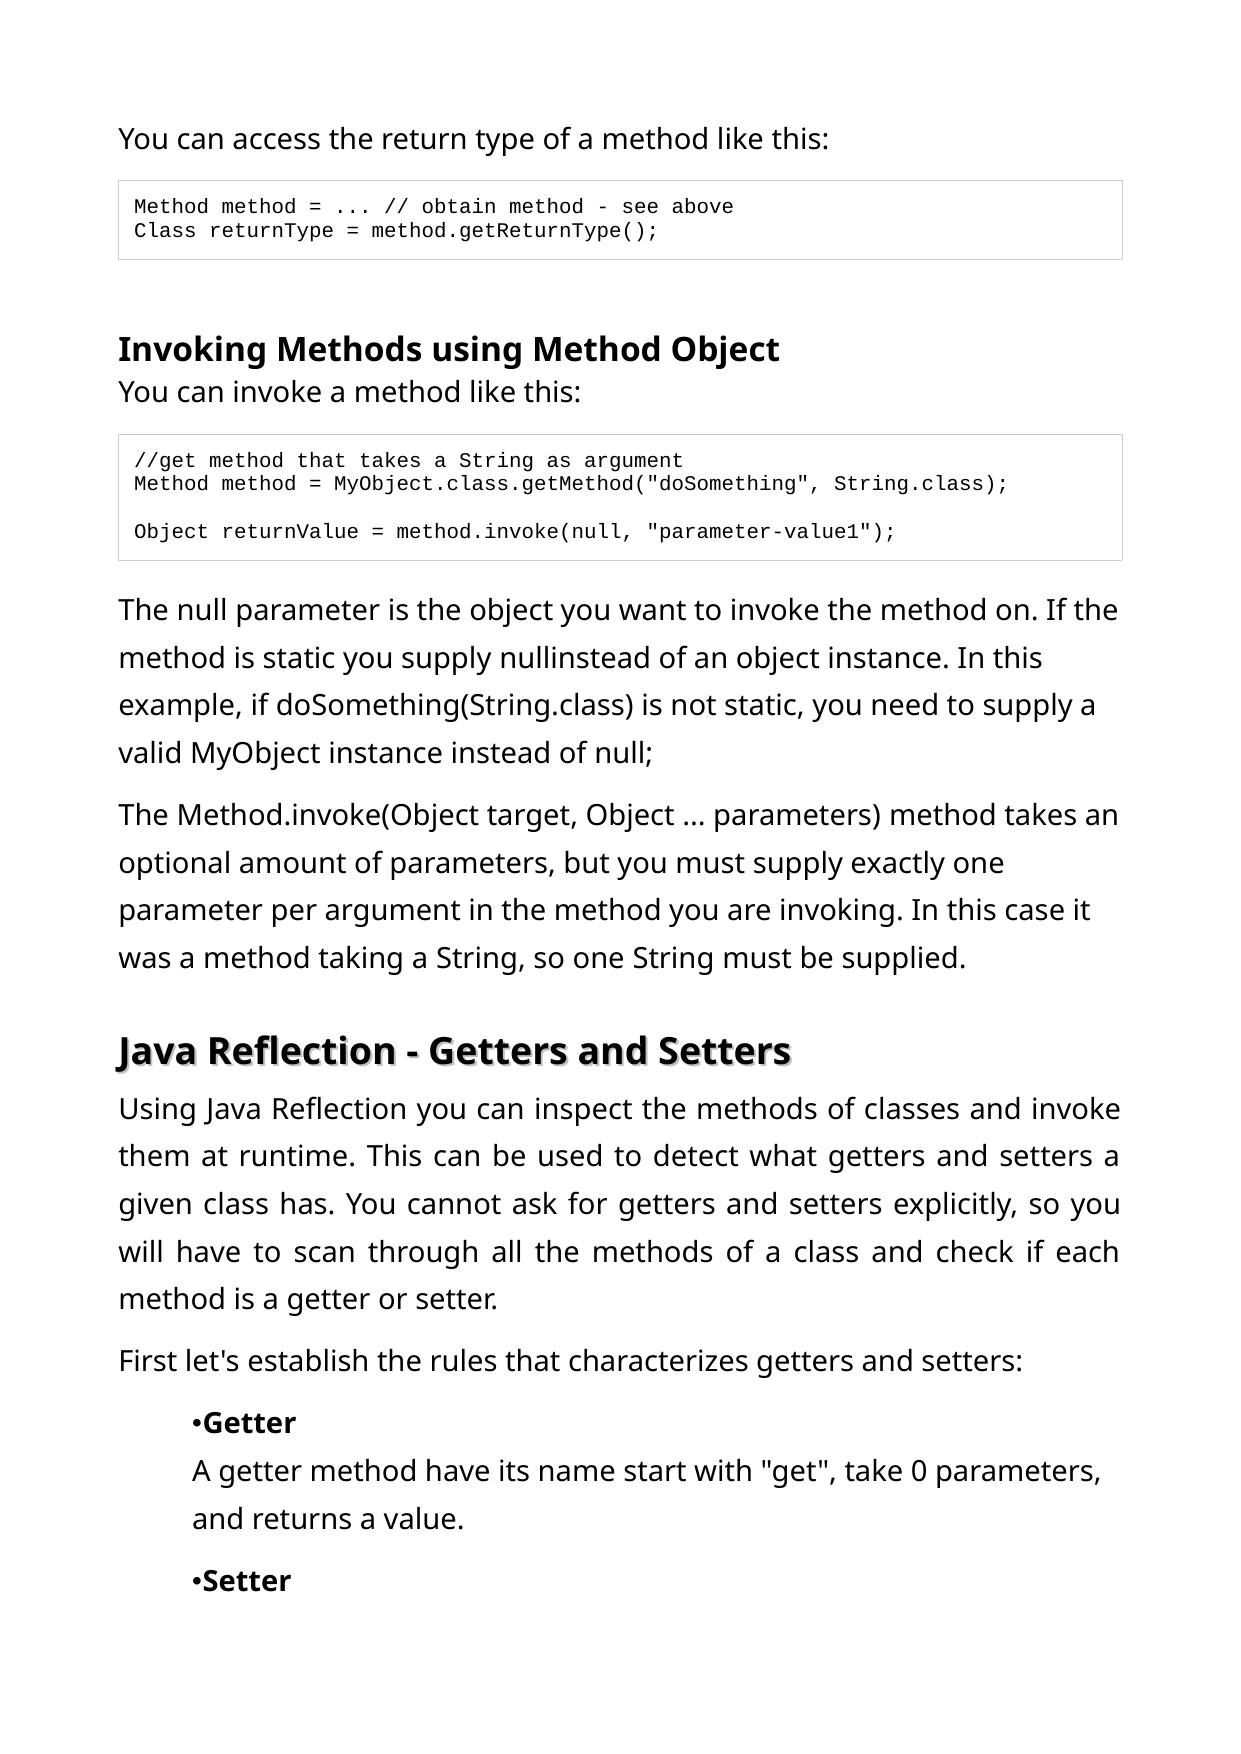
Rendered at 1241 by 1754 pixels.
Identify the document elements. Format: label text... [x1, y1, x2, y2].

subtitle Invoking Methods using Method Object [118, 326, 1122, 372]
text Object returnValue = method.invoke(null, "parameter-value1"); [119, 505, 1122, 560]
subtitle Java Reflection - Getters and Setters [118, 1024, 1122, 1076]
text Method method = MyObject.class.getMethod("doSomething", String.class); [119, 458, 1122, 497]
text First let's establish the rules that characterizes getters and setters: [118, 1341, 1122, 1380]
text The null parameter is the object you want to invoke the method on. If the method is static you supply nullinstead of an object instance. In this example, if doSomething(String.class) is not static, you need to supply a valid MyObject instance instead of null; [118, 589, 1122, 772]
text Class returnType = method.getReturnType(); [119, 204, 1122, 259]
text The Method.invoke(Object target, Object ... parameters) method takes an optional amount of parameters, but you must supply exactly one parameter per argument in the method you are invoking. In this case it was a method taking a String, so one String must be supplied. [118, 794, 1122, 977]
text Method method = ... // obtain method - see above [119, 181, 1122, 204]
text Using Java Reflection you can inspect the methods of classes and invoke them at runtime. This can be used to detect what getters and setters a given class has. You cannot ask for getters and setters explicitly, so you will have to scan through all the methods of a class and check if each method is a getter or setter. [118, 1088, 1122, 1318]
text You can access the return type of a method like this: [118, 118, 1122, 158]
text You can invoke a method like this: [118, 372, 1122, 411]
list Setter A setter method have its name start with "set", and takes 1 parameter. [118, 1560, 1122, 1600]
text //get method that takes a String as argument [119, 435, 1122, 458]
list Getter A getter method have its name start with "get", take 0 parameters, and returns a value. [118, 1403, 1122, 1538]
